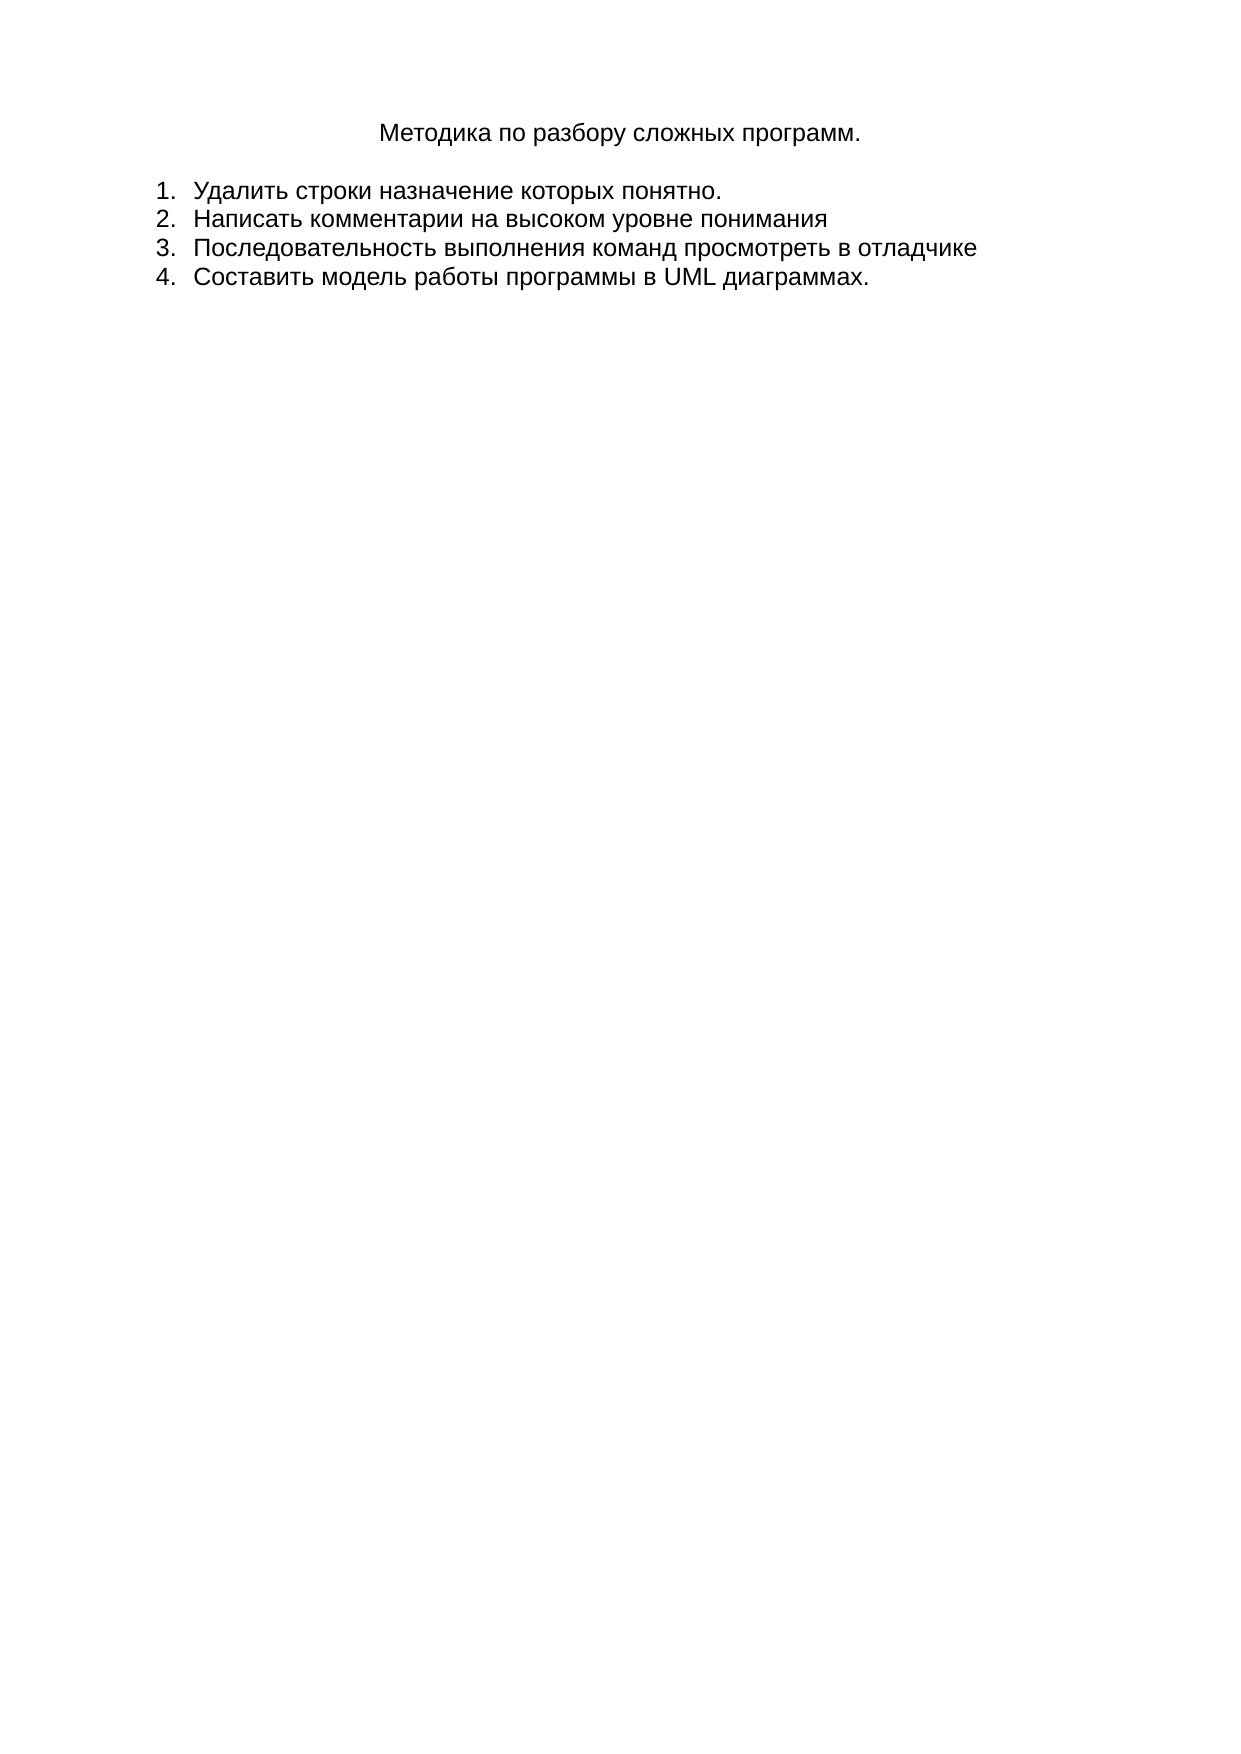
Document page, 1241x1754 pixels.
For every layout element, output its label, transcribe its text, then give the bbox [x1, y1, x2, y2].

text Методика по разбору сложных программ. [118, 118, 1122, 147]
list Написать комментарии на высоком уровне понимания [156, 204, 1122, 233]
list Составить модель работы программы в UML диаграммах. [156, 262, 1122, 291]
list Последовательность выполнения команд просмотреть в отладчике [156, 233, 1122, 262]
list Удалить строки назначение которых понятно. [156, 176, 1122, 204]
